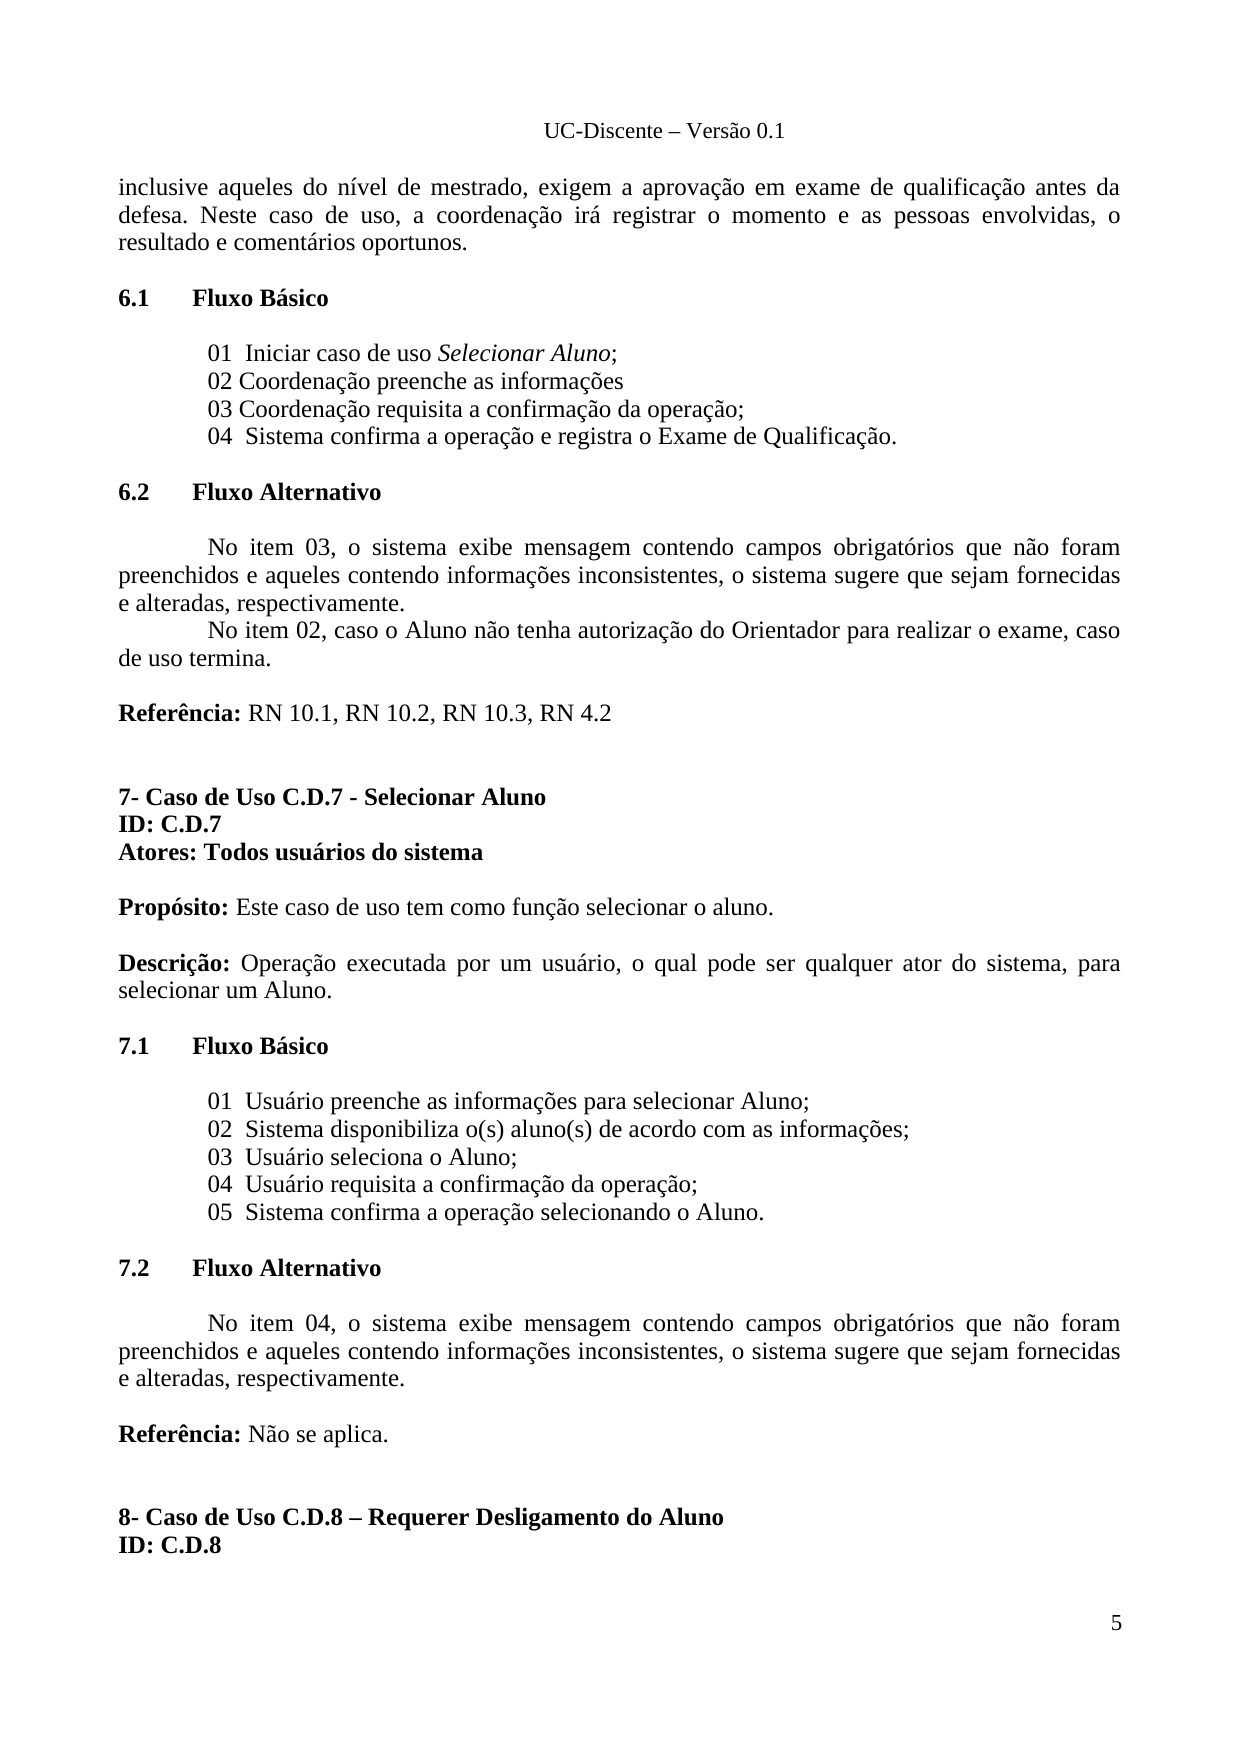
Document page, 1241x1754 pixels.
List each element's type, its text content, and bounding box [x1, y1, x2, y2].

text No item 02, caso o Aluno não tenha autorização do Orientador para realizar o exame, caso de uso termina. [118, 616, 1122, 672]
text 7.2 Fluxo Alternativo [118, 1254, 1122, 1281]
text 04 Sistema confirma a operação e registra o Exame de Qualificação. [118, 422, 1122, 450]
text 7.1 Fluxo Básico [118, 1032, 1122, 1060]
text No item 03, o sistema exibe mensagem contendo campos obrigatórios que não foram preenchidos e aqueles contendo informações inconsistentes, o sistema sugere que sejam fornecidas e alteradas, respectivamente. [118, 533, 1122, 616]
text No item 04, o sistema exibe mensagem contendo campos obrigatórios que não foram preenchidos e aqueles contendo informações inconsistentes, o sistema sugere que sejam fornecidas e alteradas, respectivamente. [118, 1309, 1122, 1392]
text ID: C.D.7 [118, 810, 1122, 838]
text 02 Coordenação preenche as informações [118, 367, 1122, 395]
text 03 Usuário seleciona o Aluno; [118, 1143, 1122, 1171]
text inclusive aqueles do nível de mestrado, exigem a aprovação em exame de qualificação antes da defesa. Neste caso de uso, a coordenação irá registrar o momento e as pessoas envolvidas, o resultado e comentários oportunos. [118, 173, 1122, 256]
text 04 Usuário requisita a confirmação da operação; [118, 1171, 1122, 1198]
text Referência: Não se aplica. [118, 1420, 1122, 1448]
text 6.1 Fluxo Básico [118, 284, 1122, 312]
text 05 Sistema confirma a operação selecionando o Aluno. [118, 1198, 1122, 1226]
text Atores: Todos usuários do sistema [118, 838, 1122, 866]
text 7- Caso de Uso C.D.7 - Selecionar Aluno [118, 783, 1122, 810]
text 02 Sistema disponibiliza o(s) aluno(s) de acordo com as informações; [118, 1115, 1122, 1143]
text Referência: RN 10.1, RN 10.2, RN 10.3, RN 4.2 [118, 699, 1122, 727]
text 01 Usuário preenche as informações para selecionar Aluno; [118, 1087, 1122, 1115]
text 03 Coordenação requisita a confirmação da operação; [118, 395, 1122, 422]
text Descrição: Operação executada por um usuário, o qual pode ser qualquer ator do sistema, para selecionar um Aluno. [118, 949, 1122, 1004]
text Propósito: Este caso de uso tem como função selecionar o aluno. [118, 893, 1122, 921]
text ID: C.D.8 [118, 1531, 1122, 1558]
text 8- Caso de Uso C.D.8 – Requerer Desligamento do Aluno [118, 1503, 1122, 1531]
text 6.2 Fluxo Alternativo [118, 478, 1122, 506]
text 01 Iniciar caso de uso Selecionar Aluno; [118, 339, 1122, 367]
